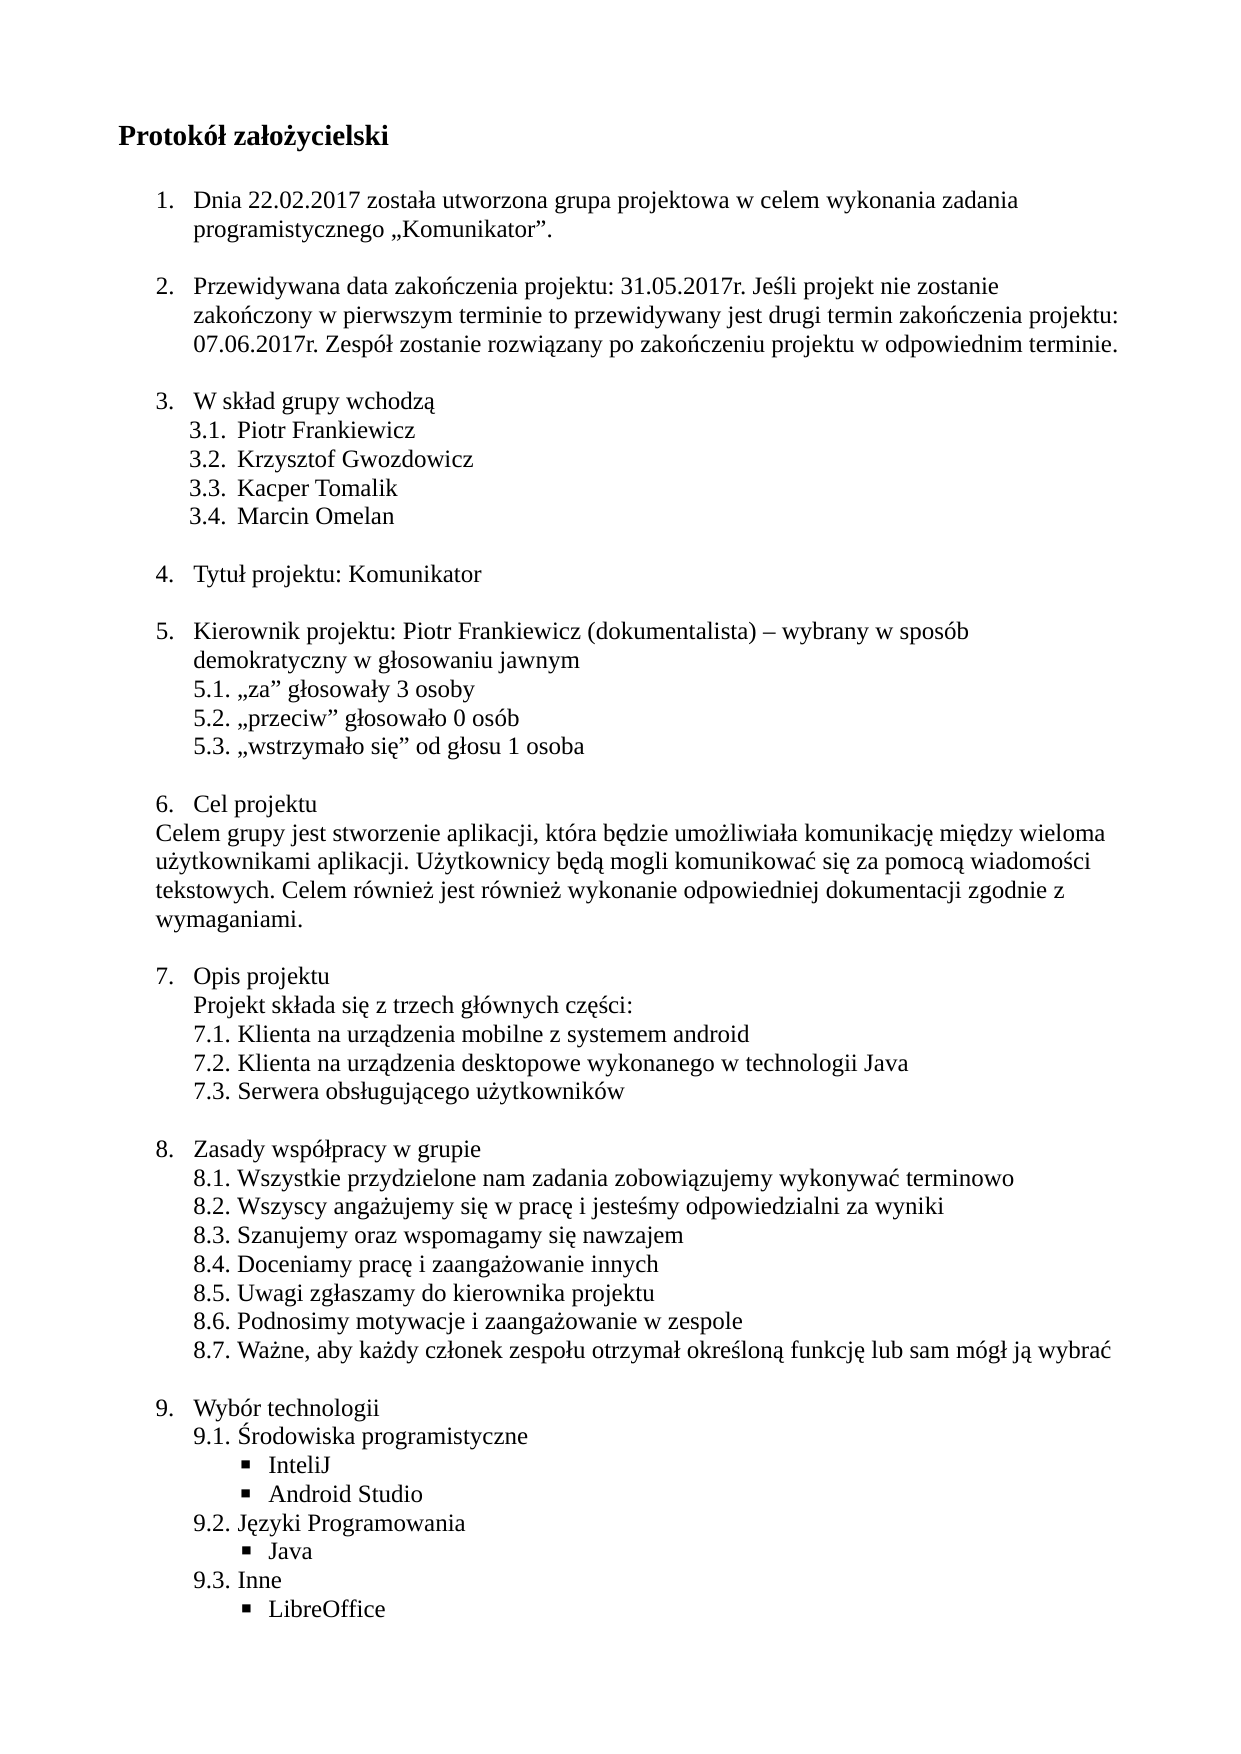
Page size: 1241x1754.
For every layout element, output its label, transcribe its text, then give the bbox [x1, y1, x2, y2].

list Tytuł projektu: Komunikator [155, 559, 1122, 588]
list Kierownik projektu: Piotr Frankiewicz (dokumentalista) – wybrany w sposób demokratyczny w głosowaniu jawnym [156, 616, 1122, 674]
list LibreOffice [231, 1594, 1122, 1623]
list Kacper Tomalik [189, 473, 1122, 501]
list Zasady współpracy w grupie [155, 1134, 1122, 1163]
list Wybór technologii [155, 1393, 1122, 1421]
list Wszyscy angażujemy się w pracę i jesteśmy odpowiedzialni za wyniki [193, 1191, 1122, 1220]
list Marcin Omelan [189, 501, 1122, 530]
list Klienta na urządzenia mobilne z systemem android [193, 1019, 1122, 1048]
list Celem grupy jest stworzenie aplikacji, która będzie umożliwiała komunikację między wieloma użytkownikami aplikacji. Użytkownicy będą mogli komunikować się za pomocą wiadomości tekstowych. Celem również jest również wykonanie odpowiedniej dokumentacji zgodnie z wymaganiami. [155, 818, 1122, 933]
list Przewidywana data zakończenia projektu: 31.05.2017r. Jeśli projekt nie zostanie zakończony w pierwszym terminie to przewidywany jest drugi termin zakończenia projektu: 07.06.2017r. Zespół zostanie rozwiązany po zakończeniu projektu w odpowiednim terminie. [156, 271, 1122, 358]
list Środowiska programistyczne [193, 1421, 1122, 1450]
list Podnosimy motywacje i zaangażowanie w zespole [193, 1306, 1122, 1335]
list Doceniamy pracę i zaangażowanie innych [193, 1249, 1122, 1278]
list Inne [193, 1565, 1122, 1594]
list InteliJ [230, 1450, 1122, 1479]
list Klienta na urządzenia desktopowe wykonanego w technologii Java [193, 1048, 1122, 1076]
list „za” głosowały 3 osoby [193, 674, 1122, 703]
list Android Studio [230, 1479, 1122, 1508]
list Cel projektu [155, 789, 1122, 818]
list Języki Programowania [193, 1508, 1122, 1536]
list Dnia 22.02.2017 została utworzona grupa projektowa w celem wykonania zadania programistycznego „Komunikator”. [156, 185, 1122, 243]
list Krzysztof Gwozdowicz [189, 444, 1122, 473]
list Java [231, 1536, 1122, 1565]
text Protokół założycielski [118, 118, 1122, 152]
list W skład grupy wchodzą [155, 386, 1122, 415]
list „wstrzymało się” od głosu 1 osoba [193, 731, 1122, 760]
list Serwera obsługującego użytkowników [193, 1076, 1122, 1105]
list „przeciw” głosowało 0 osób [193, 703, 1122, 731]
list Opis projektu [155, 961, 1122, 990]
list Wszystkie przydzielone nam zadania zobowiązujemy wykonywać terminowo [193, 1163, 1122, 1191]
list Szanujemy oraz wspomagamy się nawzajem [193, 1220, 1122, 1249]
list Uwagi zgłaszamy do kierownika projektu [193, 1278, 1122, 1306]
list Piotr Frankiewicz [189, 415, 1122, 444]
list Ważne, aby każdy członek zespołu otrzymał określoną funkcję lub sam mógł ją wybrać [193, 1335, 1122, 1364]
list Projekt składa się z trzech głównych części: [155, 990, 1122, 1019]
